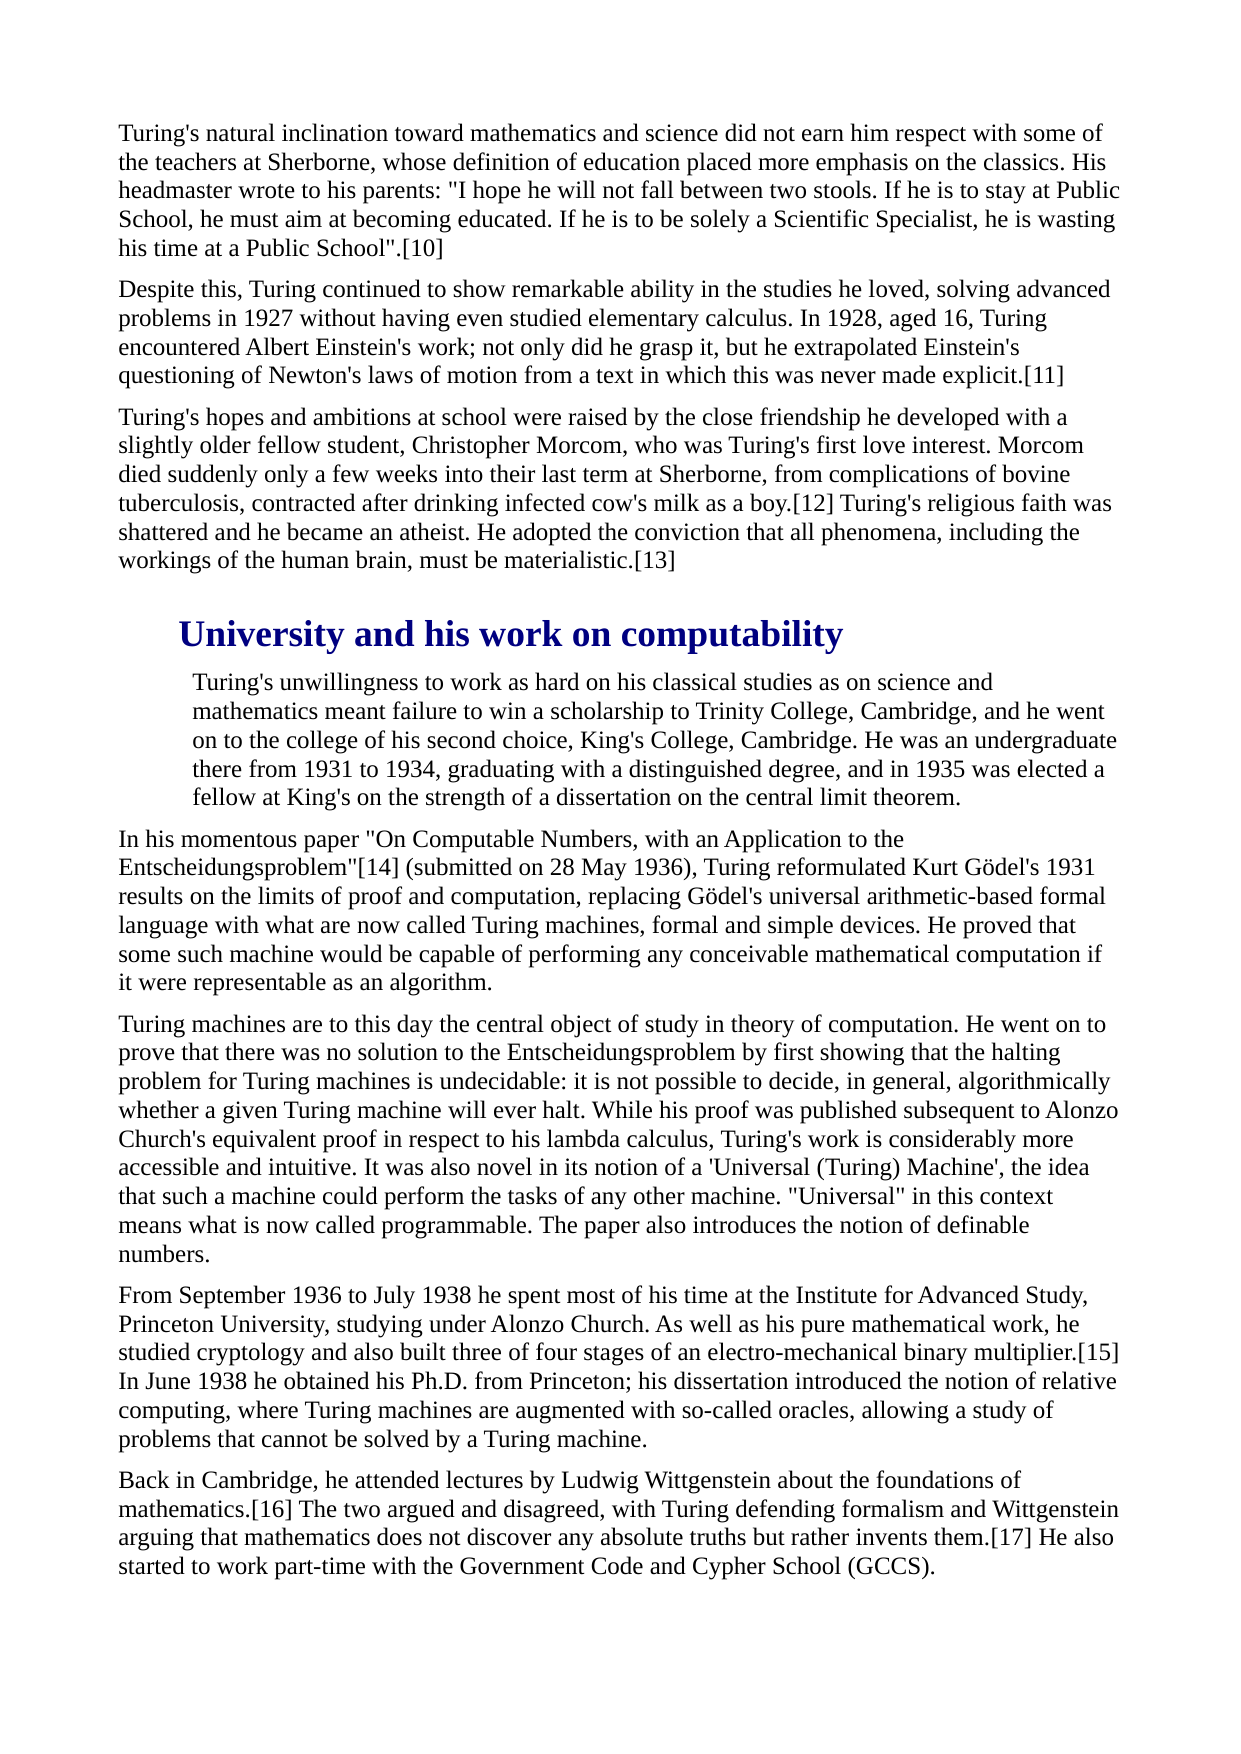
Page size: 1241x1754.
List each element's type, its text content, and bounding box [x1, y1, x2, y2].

text Turing's hopes and ambitions at school were raised by the close friendship he developed with a slightly older fellow student, Christopher Morcom, who was Turing's first love interest. Morcom died suddenly only a few weeks into their last term at Sherborne, from complications of bovine tuberculosis, contracted after drinking infected cow's milk as a boy.[12] Turing's religious faith was shattered and he became an atheist. He adopted the conviction that all phenomena, including the workings of the human brain, must be materialistic.[13] [118, 316, 1122, 488]
text Turing's natural inclination toward mathematics and science did not earn him respect with some of the teachers at Sherborne, whose definition of education placed more emphasis on the classics. His headmaster wrote to his parents: "I hope he will not fall between two stools. If he is to stay at Public School, he must aim at becoming educated. If he is to be solely a Scientific Specialist, he is wasting his time at a Public School".[10] [118, 118, 1122, 176]
text Back in Cambridge, he attended lectures by Ludwig Wittgenstein about the foundations of mathematics.[16] The two argued and disagreed, with Turing defending formalism and Wittgenstein arguing that mathematics does not discover any absolute truths but rather invents them.[17] He also started to work part-time with the Government Code and Cypher School (GCCS). [118, 1379, 1122, 1494]
text Despite this, Turing continued to show remarkable ability in the studies he loved, solving advanced problems in 1927 without having even studied elementary calculus. In 1928, aged 16, Turing encountered Albert Einstein's work; not only did he grasp it, but he extrapolated Einstein's questioning of Newton's laws of motion from a text in which this was never made explicit.[11] [118, 188, 1122, 303]
text From September 1936 to July 1938 he spent most of his time at the Institute for Advanced Study, Princeton University, studying under Alonzo Church. As well as his pure mathematical work, he studied cryptology and also built three of four stages of an electro-mechanical binary multiplier.[15] In June 1938 he obtained his Ph.D. from Princeton; his dissertation introduced the notion of relative computing, where Turing machines are augmented with so-called oracles, allowing a study of problems that cannot be solved by a Turing machine. [118, 1194, 1122, 1366]
text In his momentous paper "On Computable Numbers, with an Application to the Entscheidungsproblem"[14] (submitted on 28 May 1936), Turing reformulated Kurt Gödel's 1931 results on the limits of proof and computation, replacing Gödel's universal arithmetic-based formal language with what are now called Turing machines, formal and simple devices. He proved that some such machine would be capable of performing any conceivable mathematical computation if it were representable as an algorithm. [118, 737, 1122, 910]
text Turing's unwillingness to work as hard on his classical studies as on science and mathematics meant failure to win a scholarship to Trinity College, Cambridge, and he went on to the college of his second choice, King's College, Cambridge. He was an undergraduate there from 1931 to 1934, graduating with a distinguished degree, and in 1935 was elected a fellow at King's on the strength of a dissertation on the central limit theorem. [192, 581, 1122, 725]
subtitle University and his work on computability [118, 526, 1122, 569]
text Turing machines are to this day the central object of study in theory of computation. He went on to prove that there was no solution to the Entscheidungsproblem by first showing that the halting problem for Turing machines is undecidable: it is not possible to decide, in general, algorithmically whether a given Turing machine will ever halt. While his proof was published subsequent to Alonzo Church's equivalent proof in respect to his lambda calculus, Turing's work is considerably more accessible and intuitive. It was also novel in its notion of a 'Universal (Turing) Machine', the idea that such a machine could perform the tasks of any other machine. "Universal" in this context means what is now called programmable. The paper also introduces the notion of definable numbers. [118, 922, 1122, 1181]
